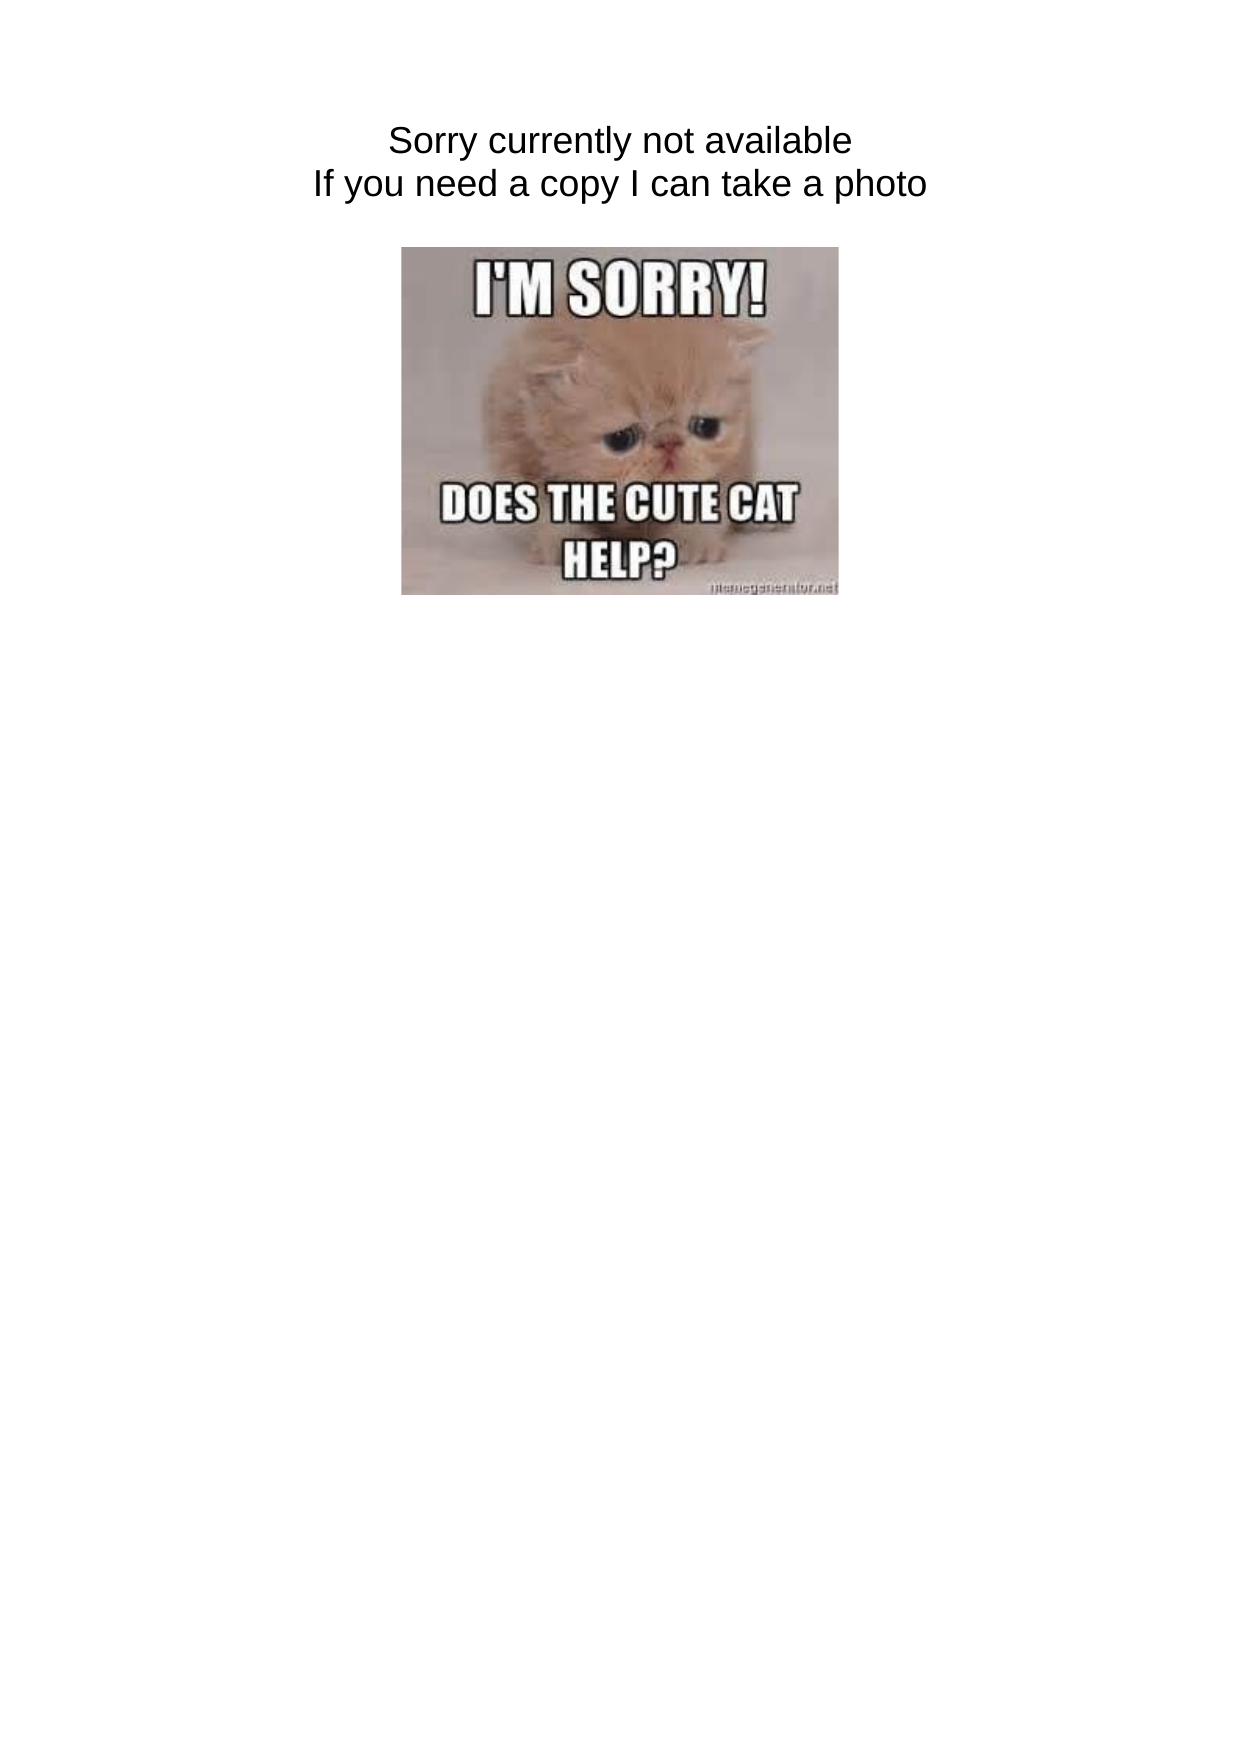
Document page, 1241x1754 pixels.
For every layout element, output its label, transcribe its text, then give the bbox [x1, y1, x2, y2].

picture [401, 247, 839, 595]
text If you need a copy I can take a photo [118, 161, 1122, 204]
text Sorry currently not available [118, 118, 1122, 161]
